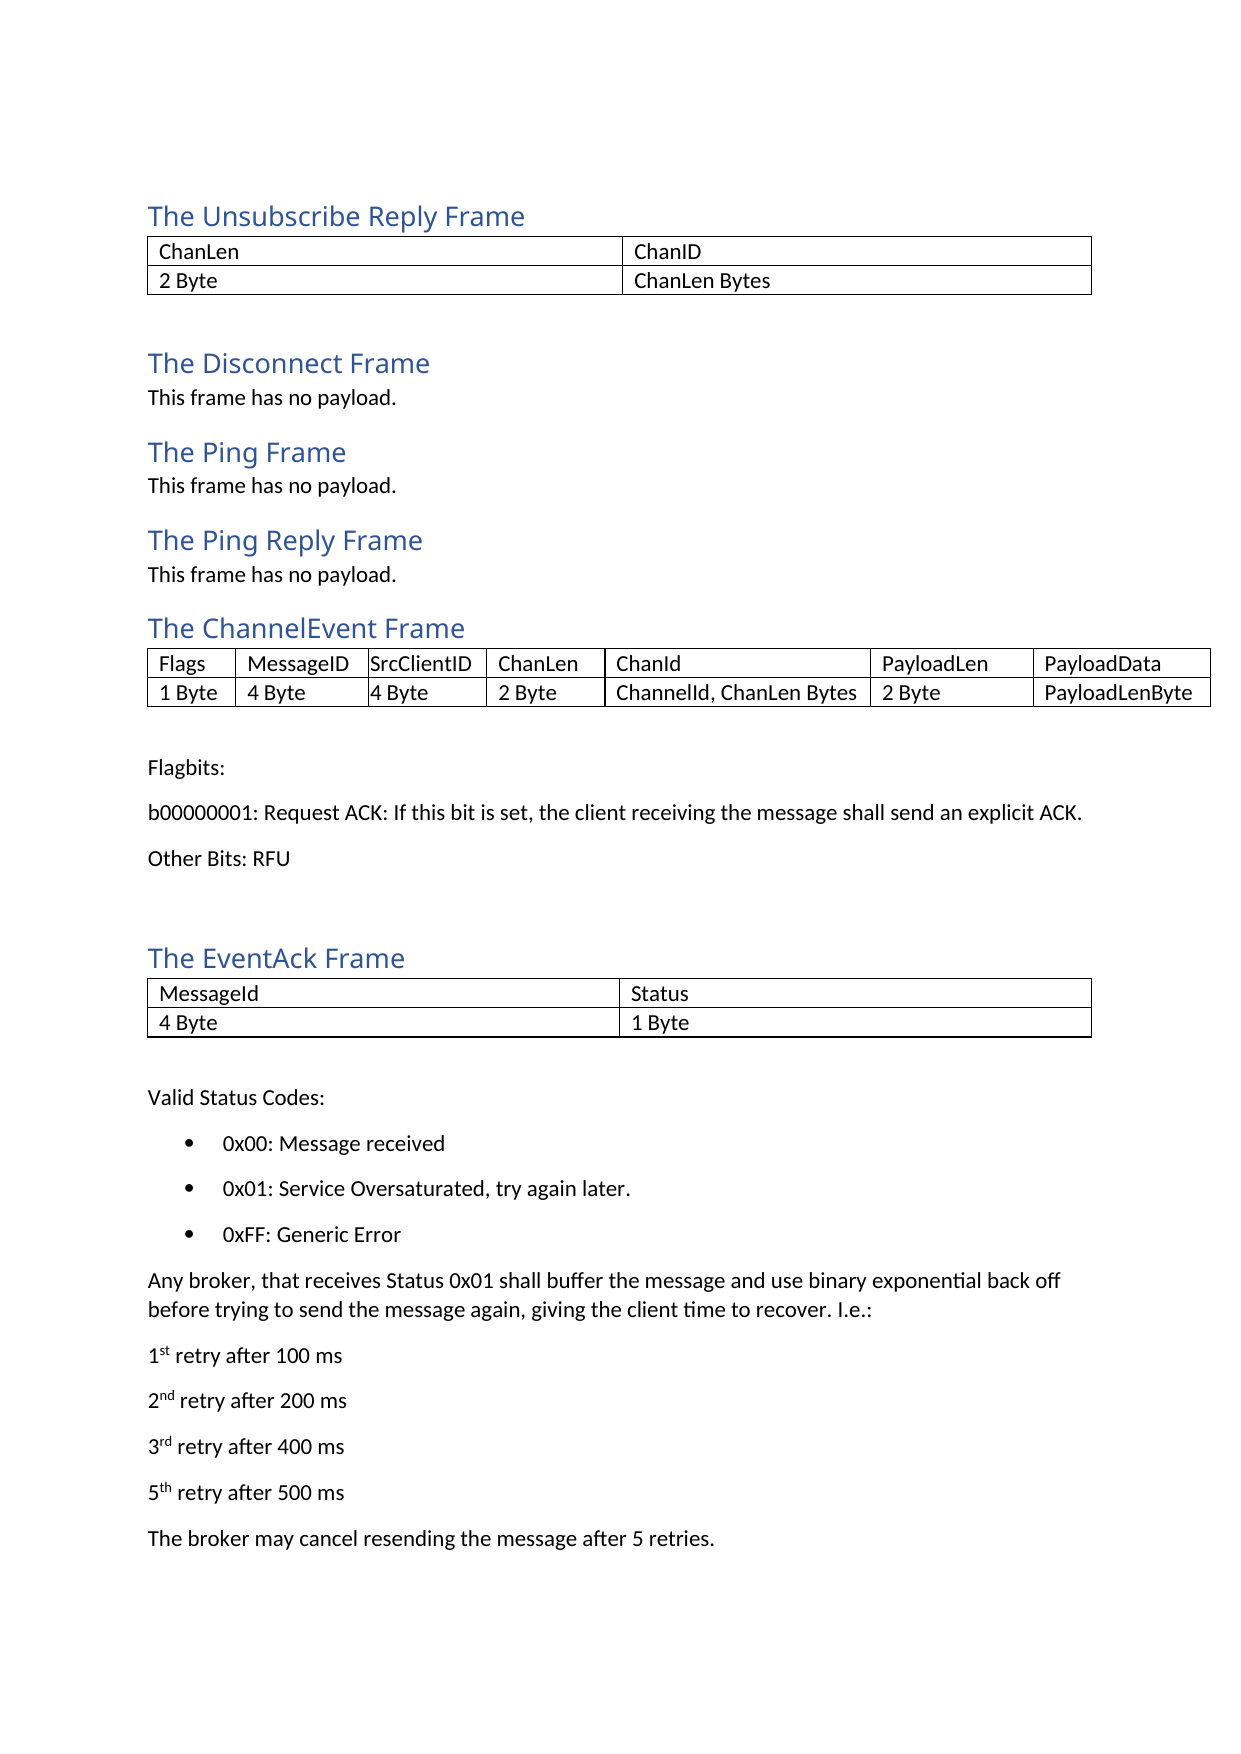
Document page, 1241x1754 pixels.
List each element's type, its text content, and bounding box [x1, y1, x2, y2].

text 3rd retry after 400 ms [148, 1432, 1093, 1460]
text This frame has no payload. [148, 383, 1093, 411]
table_header Flags [148, 649, 235, 677]
text The broker may cancel resending the message after 5 retries. [148, 1524, 1093, 1552]
text Flagbits: [148, 753, 1093, 781]
subtitle The Ping Frame [148, 433, 1093, 470]
table_cell 4 Byte [369, 678, 486, 706]
table_cell ChannelId, ChanLen Bytes [606, 678, 870, 706]
table_cell 2 Byte [148, 266, 622, 294]
subtitle The Unsubscribe Reply Frame [148, 197, 1093, 234]
table_cell 1 Byte [620, 1008, 1091, 1036]
table_header Status [620, 979, 1091, 1007]
table_header SrcClientID [369, 649, 486, 677]
list 0xFF: Generic Error [185, 1220, 1093, 1248]
list 0x00: Message received [185, 1129, 1093, 1157]
text Other Bits: RFU [148, 844, 1093, 872]
table_cell 4 Byte [236, 678, 368, 706]
table_header ChanLen [487, 649, 604, 677]
text 1st retry after 100 ms [148, 1341, 1093, 1369]
text This frame has no payload. [148, 471, 1093, 499]
table_header MessageID [236, 649, 368, 677]
text Valid Status Codes: [148, 1083, 1093, 1111]
table_cell 1 Byte [148, 678, 235, 706]
subtitle The ChannelEvent Frame [148, 609, 1093, 646]
table_header PayloadData [1034, 649, 1210, 677]
text This frame has no payload. [148, 560, 1093, 588]
table_cell ChanLen Bytes [623, 266, 1091, 294]
table_cell PayloadLenByte [1034, 678, 1210, 706]
table_cell 2 Byte [487, 678, 604, 706]
text Any broker, that receives Status 0x01 shall buffer the message and use binary exponential back off before trying to send the message again, giving the client time to recover. I.e.: [148, 1266, 1093, 1323]
table_header ChanId [606, 649, 870, 677]
text 2nd retry after 200 ms [148, 1387, 1093, 1414]
table_cell 2 Byte [871, 678, 1033, 706]
table_cell 4 Byte [148, 1008, 619, 1036]
text 5th retry after 500 ms [148, 1478, 1093, 1506]
table_header ChanLen [148, 237, 622, 265]
table_header ChanID [623, 237, 1091, 265]
subtitle The Ping Reply Frame [148, 521, 1093, 558]
list 0x01: Service Oversaturated, try again later. [185, 1174, 1093, 1203]
table_header MessageId [148, 979, 619, 1007]
table_header PayloadLen [871, 649, 1033, 677]
text b00000001: Request ACK: If this bit is set, the client receiving the message shall send an explicit ACK. [148, 798, 1093, 827]
subtitle The EventAck Frame [148, 940, 1093, 977]
subtitle The Disconnect Frame [148, 345, 1093, 382]
